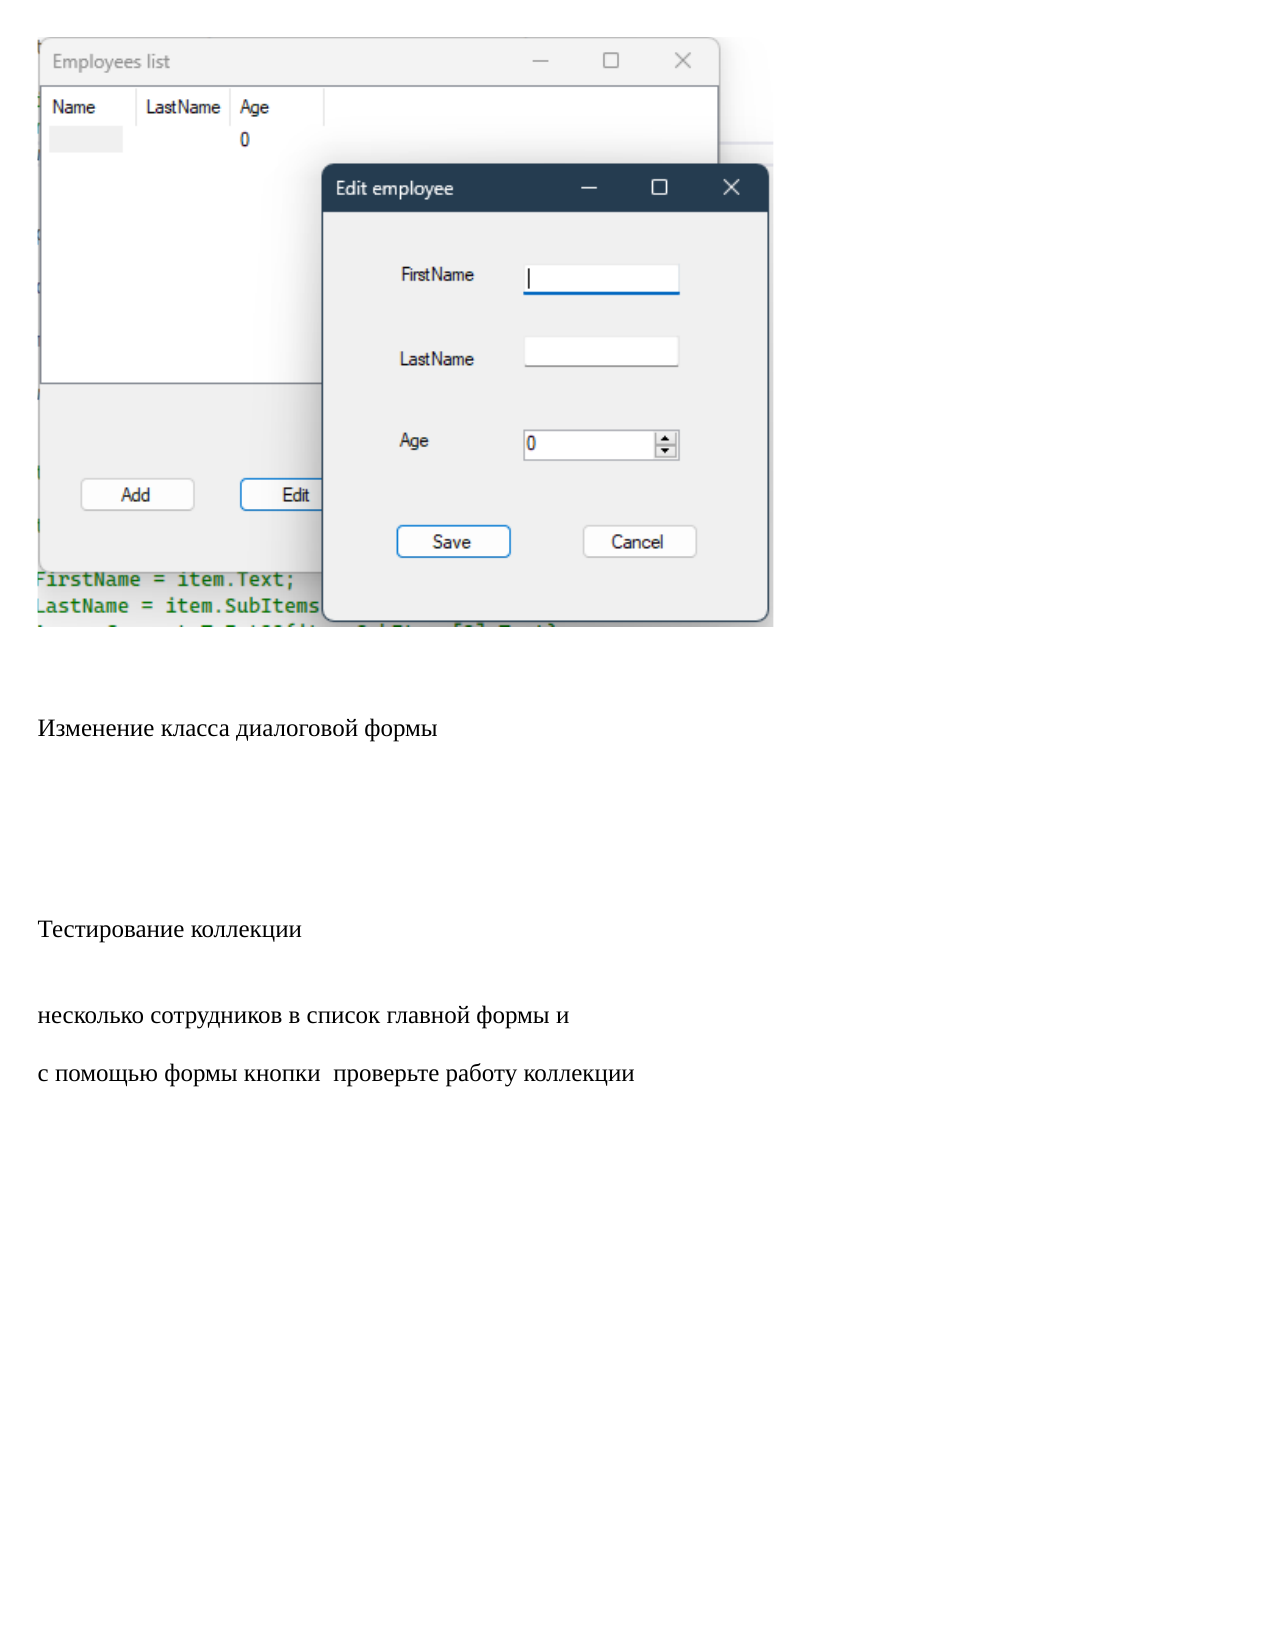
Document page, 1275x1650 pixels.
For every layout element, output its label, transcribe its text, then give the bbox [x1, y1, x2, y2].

text несколько сотрудников в список главной формы и [37, 1000, 1237, 1029]
text Тестирование коллекции [37, 914, 1237, 943]
text с помощью формы кнопки проверьте работу коллекции [37, 1058, 1237, 1087]
picture [37, 37, 774, 627]
text Изменение класса диалоговой формы [37, 713, 1237, 742]
